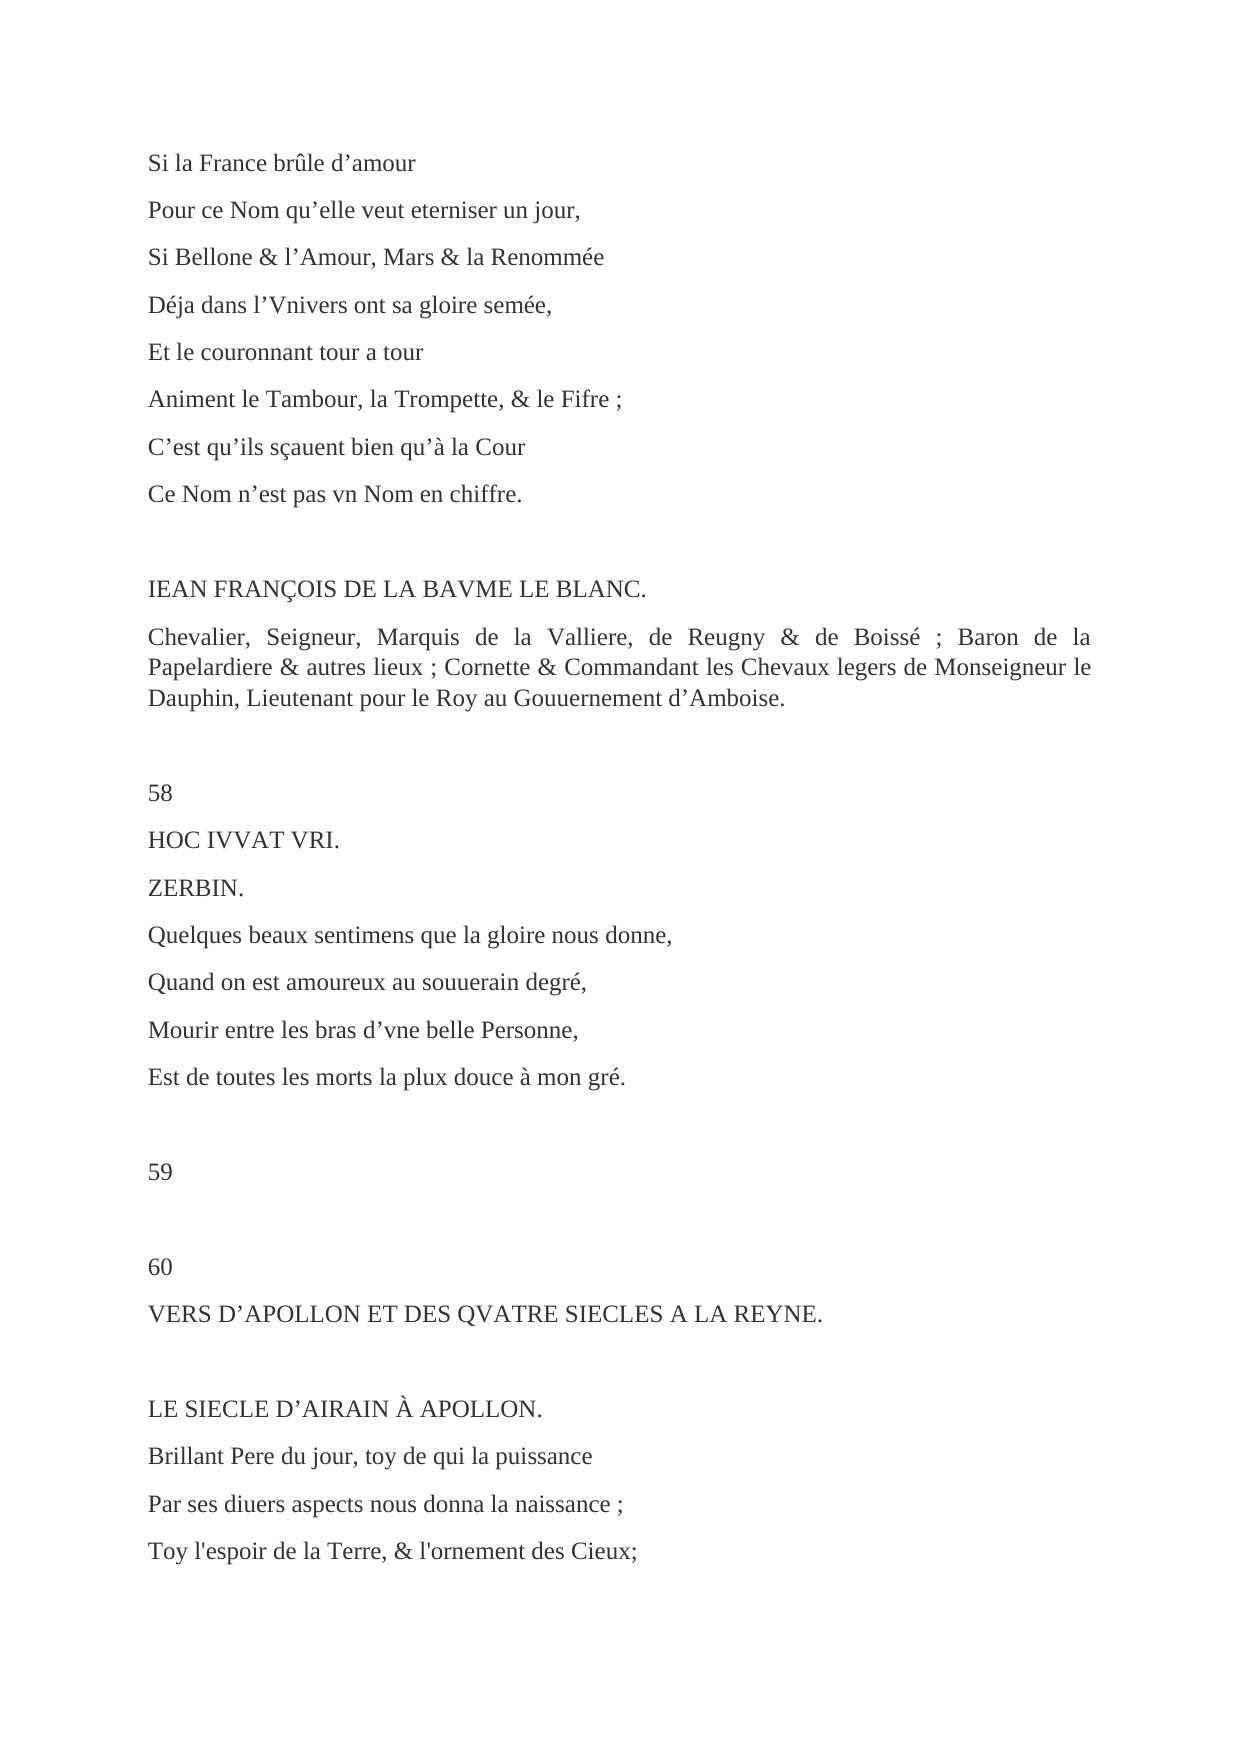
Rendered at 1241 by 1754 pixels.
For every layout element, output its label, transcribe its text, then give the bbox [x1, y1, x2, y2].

text Par ses diuers aspects nous donna la naissance ; [148, 1489, 1093, 1517]
text HOC IVVAT VRI. [148, 825, 1093, 854]
text IEAN FRANÇOIS DE LA BAVME LE BLANC. [148, 574, 1093, 603]
text C’est qu’ils sçauent bien qu’à la Cour [148, 432, 1093, 461]
text Pour ce Nom qu’elle veut eterniser un jour, [148, 195, 1093, 224]
text VERS D’APOLLON ET DES QVATRE SIECLES A LA REYNE. [148, 1299, 1093, 1328]
text Quand on est amoureux au souuerain degré, [148, 967, 1093, 996]
text 59 [148, 1157, 1093, 1186]
text ZERBIN. [148, 873, 1093, 901]
text Et le couronnant tour a tour [148, 337, 1093, 366]
text LE SIECLE D’AIRAIN À APOLLON. [148, 1394, 1093, 1423]
text Chevalier, Seigneur, Marquis de la Valliere, de Reugny & de Boissé ; Baron de la Papelardiere & autres lieux ; Cornette & Commandant les Chevaux legers de Monseigneur le Dauphin, Lieutenant pour le Roy au Gouuernement d’Amboise. [148, 622, 1093, 712]
text Déja dans l’Vnivers ont sa gloire semée, [148, 290, 1093, 318]
text Si la France brûle d’amour [148, 148, 1093, 176]
text Toy l'espoir de la Terre, & l'ornement des Cieux; [148, 1536, 1093, 1565]
text Ce Nom n’est pas vn Nom en chiffre. [148, 479, 1093, 508]
text Quelques beaux sentimens que la gloire nous donne, [148, 920, 1093, 949]
text 58 [148, 778, 1093, 807]
text Brillant Pere du jour, toy de qui la puissance [148, 1441, 1093, 1470]
text Si Bellone & l’Amour, Mars & la Renommée [148, 242, 1093, 271]
text Mourir entre les bras d’vne belle Personne, [148, 1015, 1093, 1043]
text Animent le Tambour, la Trompette, & le Fifre ; [148, 384, 1093, 413]
text 60 [148, 1252, 1093, 1281]
text Est de toutes les morts la plux douce à mon gré. [148, 1062, 1093, 1091]
